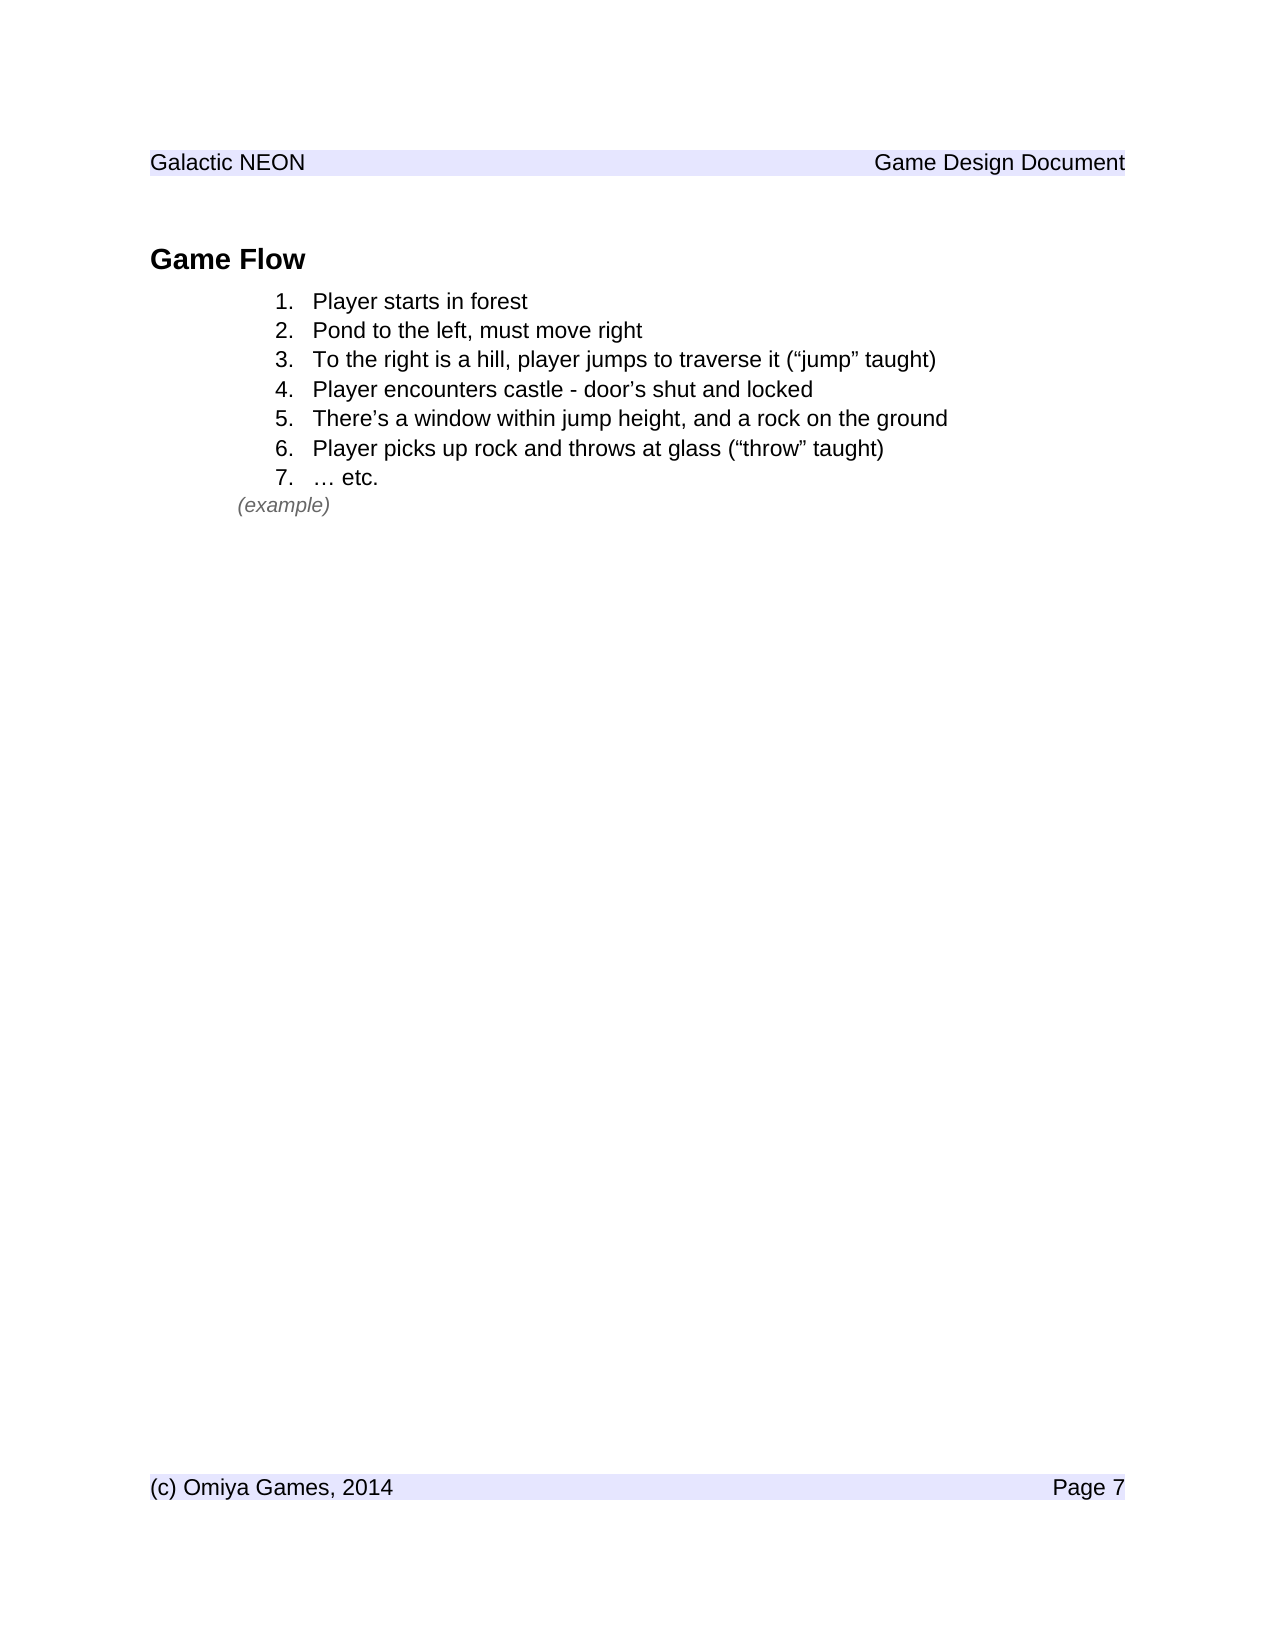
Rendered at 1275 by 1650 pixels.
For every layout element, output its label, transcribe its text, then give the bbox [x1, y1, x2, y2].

list Player starts in forest [187, 288, 1125, 314]
subtitle Game Flow [150, 243, 1125, 275]
list Player picks up rock and throws at glass (“throw” taught) [187, 435, 1125, 461]
list To the right is a hill, player jumps to traverse it (“jump” taught) [187, 347, 1125, 373]
text (example) [150, 494, 1125, 517]
list Pond to the left, must move right [187, 318, 1125, 343]
list Player encounters castle - door’s shut and locked [187, 376, 1125, 402]
list There’s a window within jump height, and a rock on the ground [187, 406, 1125, 431]
list … etc. [187, 464, 1125, 490]
